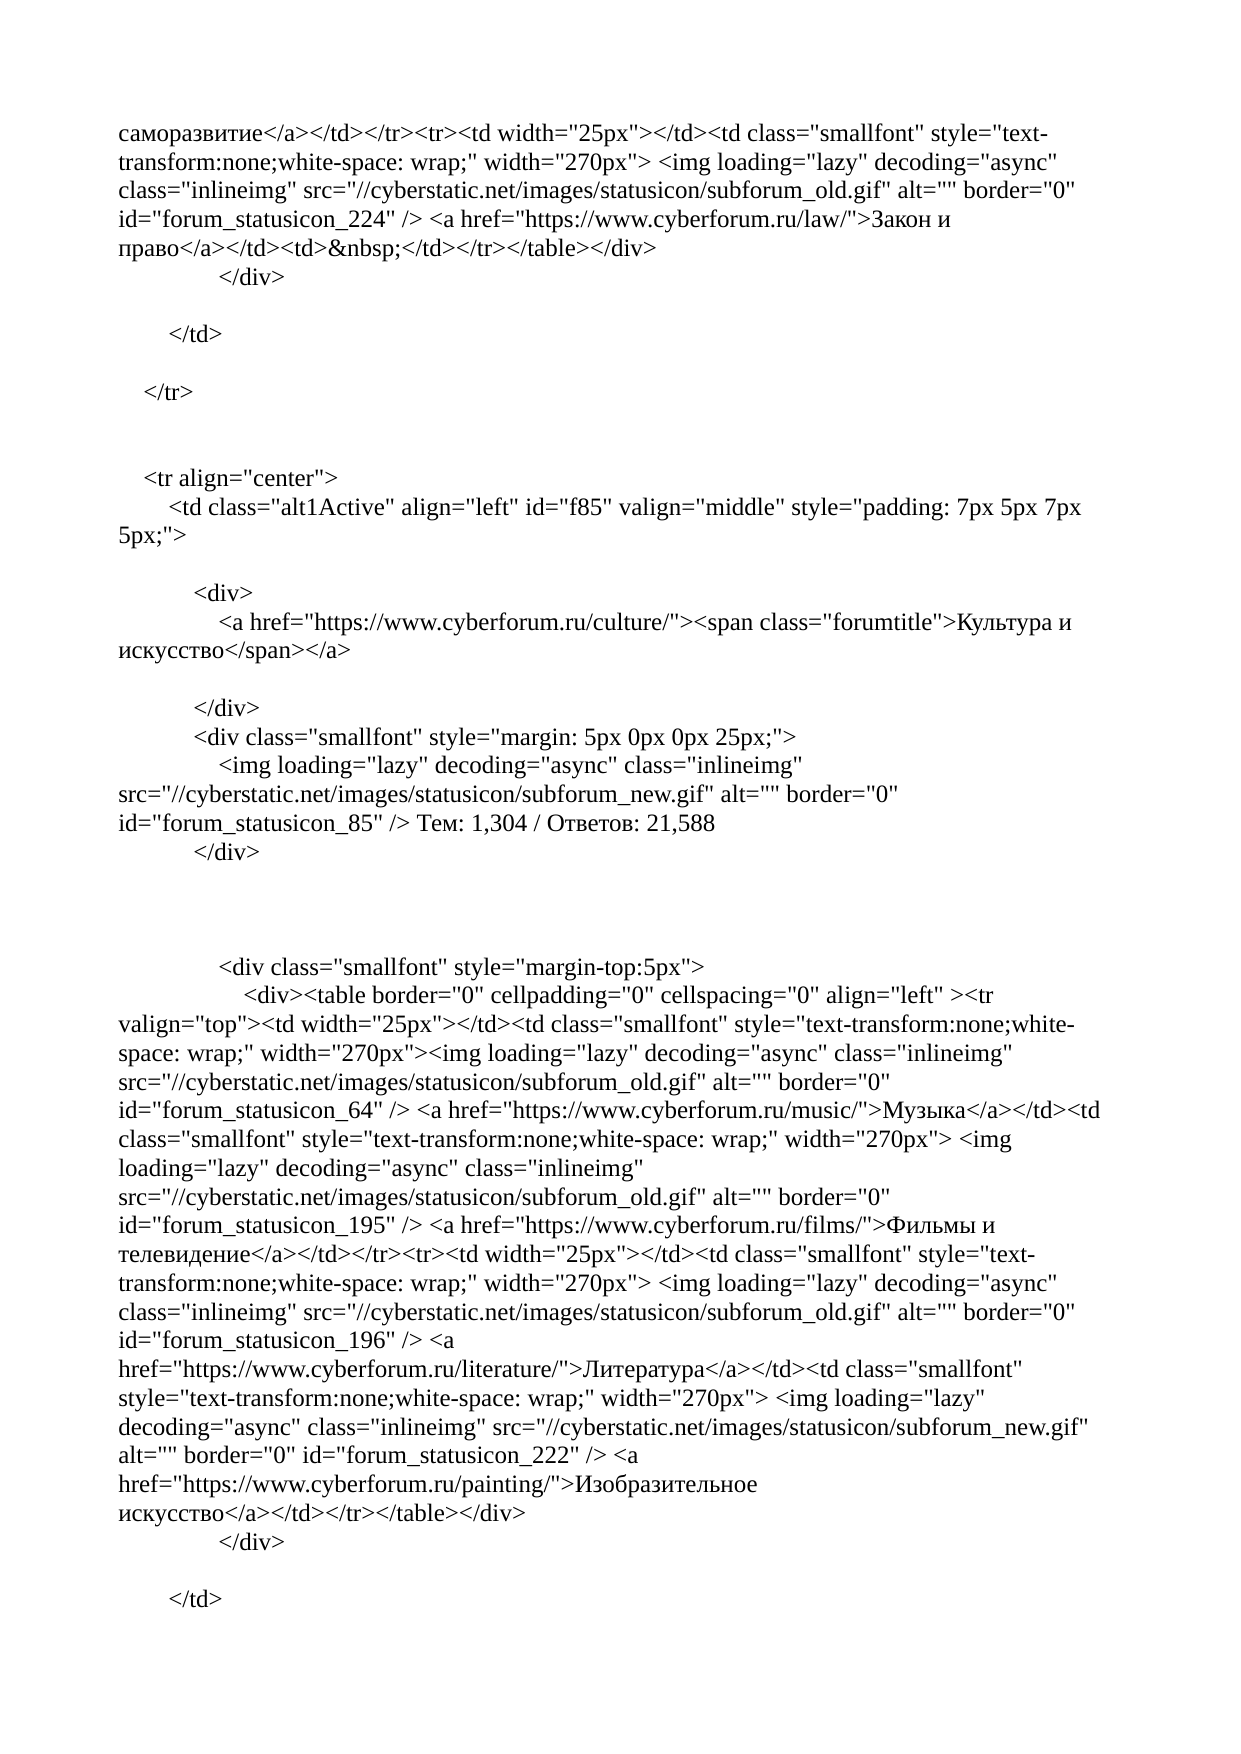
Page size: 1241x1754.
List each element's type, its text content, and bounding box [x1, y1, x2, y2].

text саморазвитие</a></td></tr><tr><td width="25px"></td><td class="smallfont" style="text-transform:none;white-space: wrap;" width="270px"> <img loading="lazy" decoding="async" class="inlineimg" src="//cyberstatic.net/images/statusicon/subforum_old.gif" alt="" border="0" id="forum_statusicon_224" /> <a href="https://www.cyberforum.ru/law/">Закон и право</a></td><td>&nbsp;</td></tr></table></div> [118, 118, 1122, 262]
text </td> [118, 319, 1122, 348]
text <div> [118, 578, 1122, 607]
text </div> [118, 1527, 1122, 1556]
text </tr> [118, 377, 1122, 406]
text </div> [118, 262, 1122, 291]
text <tr align="center"> [118, 463, 1122, 492]
text </td> [118, 1584, 1122, 1613]
text </div> [118, 693, 1122, 722]
text <td class="alt1Active" align="left" id="f85" valign="middle" style="padding: 7px 5px 7px 5px;"> [118, 492, 1122, 549]
text <img loading="lazy" decoding="async" class="inlineimg" src="//cyberstatic.net/images/statusicon/subforum_new.gif" alt="" border="0" id="forum_statusicon_85" /> Тем: 1,304 / Ответов: 21,588 [118, 751, 1122, 837]
text <div class="smallfont" style="margin: 5px 0px 0px 25px;"> [118, 722, 1122, 751]
text <div><table border="0" cellpadding="0" cellspacing="0" align="left" ><tr valign="top"><td width="25px"></td><td class="smallfont" style="text-transform:none;white-space: wrap;" width="270px"><img loading="lazy" decoding="async" class="inlineimg" src="//cyberstatic.net/images/statusicon/subforum_old.gif" alt="" border="0" id="forum_statusicon_64" /> <a href="https://www.cyberforum.ru/music/">Музыка</a></td><td class="smallfont" style="text-transform:none;white-space: wrap;" width="270px"> <img loading="lazy" decoding="async" class="inlineimg" src="//cyberstatic.net/images/statusicon/subforum_old.gif" alt="" border="0" id="forum_statusicon_195" /> <a href="https://www.cyberforum.ru/films/">Фильмы и телевидение</a></td></tr><tr><td width="25px"></td><td class="smallfont" style="text-transform:none;white-space: wrap;" width="270px"> <img loading="lazy" decoding="async" class="inlineimg" src="//cyberstatic.net/images/statusicon/subforum_old.gif" alt="" border="0" id="forum_statusicon_196" /> <a href="https://www.cyberforum.ru/literature/">Литература</a></td><td class="smallfont" style="text-transform:none;white-space: wrap;" width="270px"> <img loading="lazy" decoding="async" class="inlineimg" src="//cyberstatic.net/images/statusicon/subforum_new.gif" alt="" border="0" id="forum_statusicon_222" /> <a href="https://www.cyberforum.ru/painting/">Изобразительное искусство</a></td></tr></table></div> [118, 981, 1122, 1527]
text <a href="https://www.cyberforum.ru/culture/"><span class="forumtitle">Культура и искусство</span></a> [118, 607, 1122, 664]
text </div> [118, 837, 1122, 866]
text <div class="smallfont" style="margin-top:5px"> [118, 952, 1122, 981]
